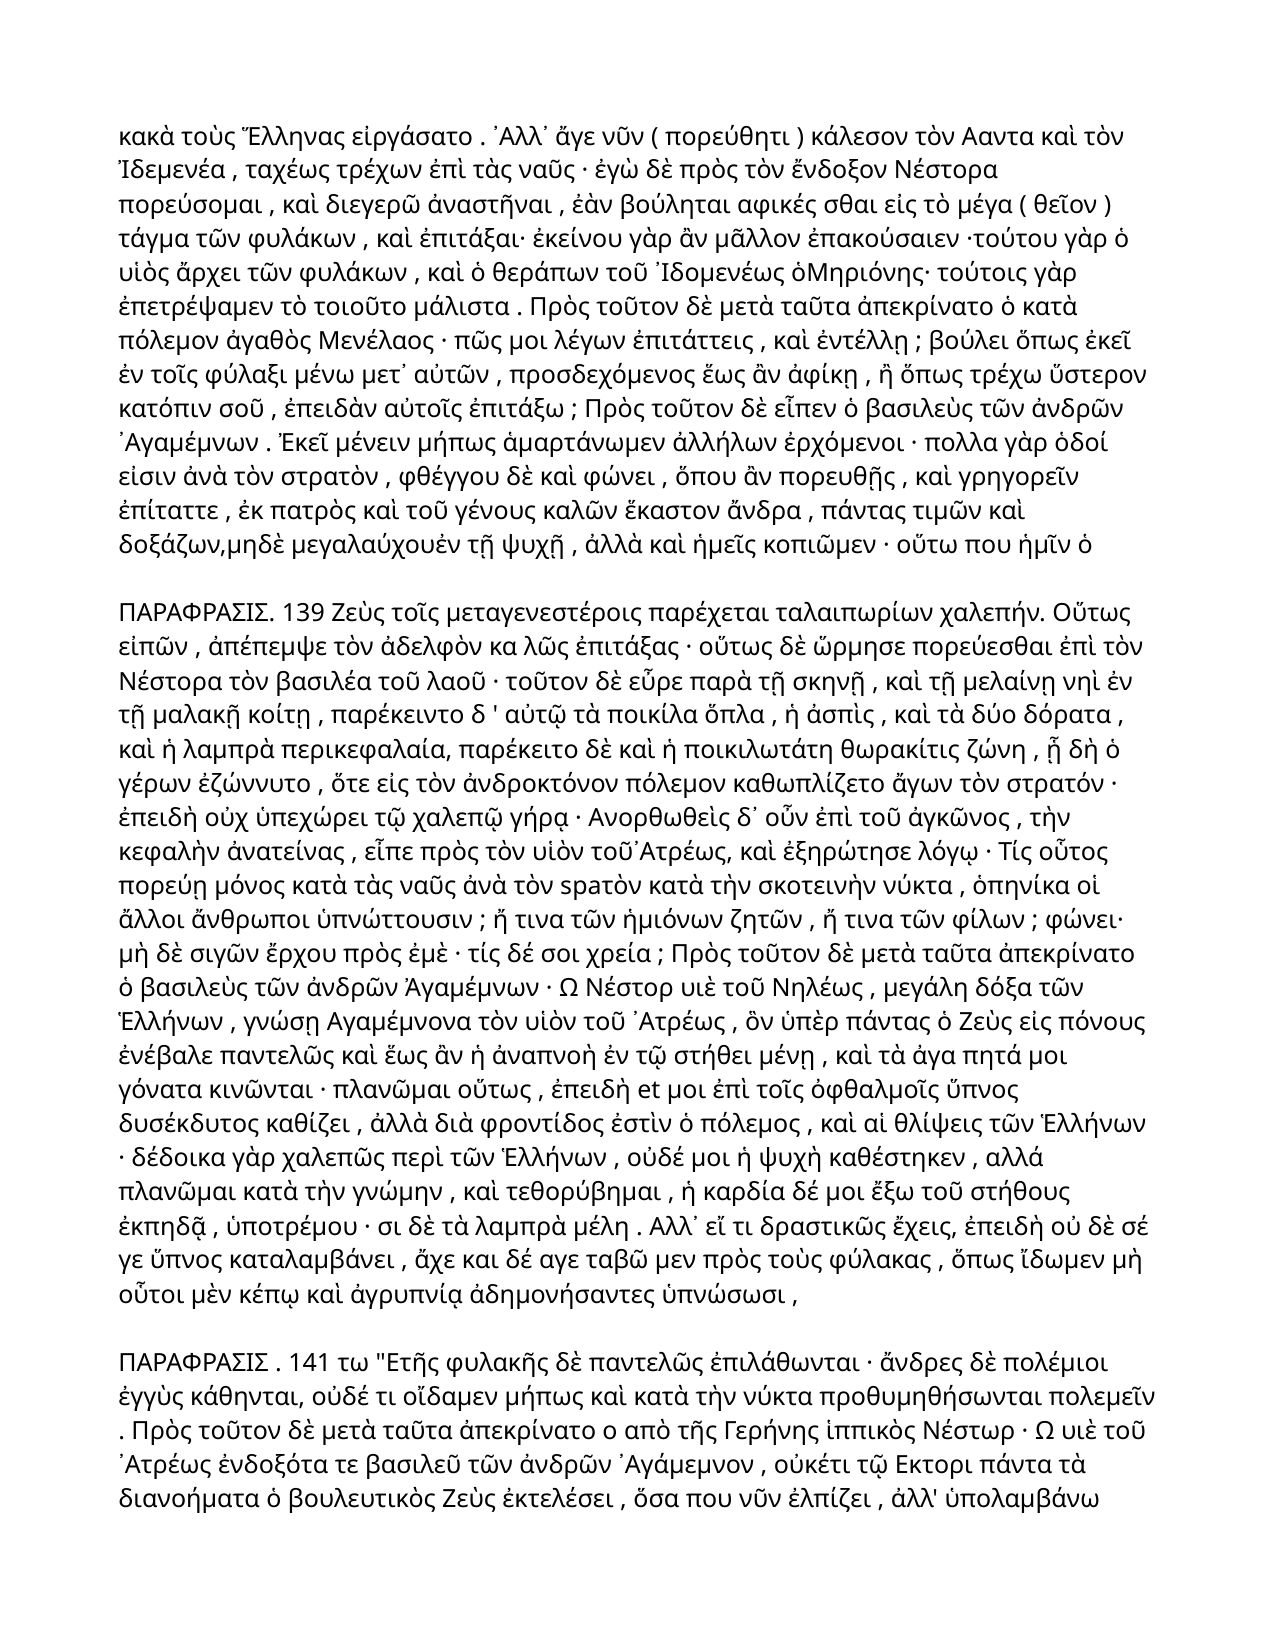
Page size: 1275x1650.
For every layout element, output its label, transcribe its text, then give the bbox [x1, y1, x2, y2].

text κακὰ τοὺς Ἕλληνας εἰργάσατο . ᾿Αλλ᾽ ἄγε νῦν ( πορεύθητι ) κάλεσον τὸν Ααντα καὶ τὸν Ἰδεμενέα , ταχέως τρέχων ἐπὶ τὰς ναῦς · ἐγὼ δὲ πρὸς τὸν ἔνδοξον Νέστορα πορεύσομαι , καὶ διεγερῶ ἀναστῆναι , ἐὰν βούληται αφικές σθαι εἰς τὸ μέγα ( θεῖον ) τάγμα τῶν φυλάκων , καὶ ἐπιτάξαι· ἐκείνου γὰρ ἂν μᾶλλον ἐπακούσαιεν ·τούτου γὰρ ὁ υἱὸς ἄρχει τῶν φυλάκων , καὶ ὁ θεράπων τοῦ ᾿Ιδομενέως ὁΜηριόνης· τούτοις γὰρ ἐπετρέψαμεν τὸ τοιοῦτο μάλιστα . Πρὸς τοῦτον δὲ μετὰ ταῦτα ἀπεκρίνατο ὁ κατὰ πόλεμον ἀγαθὸς Μενέλαος · πῶς μοι λέγων ἐπιτάττεις , καὶ ἐντέλλῃ ; βούλει ὅπως ἐκεῖ ἐν τοῖς φύλαξι μένω μετ᾿ αὐτῶν , προσδεχόμενος ἕως ἂν ἀφίκῃ , ἢ ὅπως τρέχω ὕστερον κατόπιν σοῦ , ἐπειδὰν αὐτοῖς ἐπιτάξω ; Πρὸς τοῦτον δὲ εἶπεν ὁ βασιλεὺς τῶν ἀνδρῶν ᾿Αγαμέμνων . Ἐκεῖ μένειν μήπως ἁμαρτάνωμεν ἀλλήλων ἐρχόμενοι · πολλα γὰρ ὁδοί εἰσιν ἀνὰ τὸν στρατὸν , φθέγγου δὲ καὶ φώνει , ὅπου ἂν πορευθῇς , καὶ γρηγορεῖν ἐπίταττε , ἐκ πατρὸς καὶ τοῦ γένους καλῶν ἕκαστον ἄνδρα , πάντας τιμῶν καὶ δοξάζων,μηδὲ μεγαλαύχουἐν τῇ ψυχῇ , ἀλλὰ καὶ ἡμεῖς κοπιῶμεν · οὕτω που ἡμῖν ὁ [118, 118, 1157, 561]
text ΠΑΡΑΦΡΑΣΙΣ . 141 τω "Eτῆς φυλακῆς δὲ παντελῶς ἐπιλάθωνται · ἄνδρες δὲ πολέμιοι ἐγγὺς κάθηνται, οὐδέ τι οἴδαμεν μήπως καὶ κατὰ τὴν νύκτα προθυμηθήσωνται πολεμεῖν . Πρὸς τοῦτον δὲ μετὰ ταῦτα ἀπεκρίνατο ο απὸ τῆς Γερήνης ἱππικὸς Νέστωρ · Ω υιὲ τοῦ ᾿Ατρέως ἐνδοξότα τε βασιλεῦ τῶν ἀνδρῶν ᾿Αγάμεμνον , οὐκέτι τῷ Εκτορι πάντα τὰ διανοήματα ὁ βουλευτικὸς Ζεὺς ἐκτελέσει , ὅσα που νῦν ἐλπίζει , ἀλλ' ὑπολαμβάνω [118, 1344, 1157, 1515]
text ΠΑΡΑΦΡΑΣΙΣ. 139 Ζεὺς τοῖς μεταγενεστέροις παρέχεται ταλαιπωρίων χαλεπήν. Οὕτως εἰπῶν , ἀπέπεμψε τὸν ἀδελφὸν κα λῶς ἐπιτάξας · οὕτως δὲ ὥρμησε πορεύεσθαι ἐπὶ τὸν Νέστορα τὸν βασιλέα τοῦ λαοῦ · τοῦτον δὲ εὖρε παρὰ τῇ σκηνῇ , καὶ τῇ μελαίνῃ νηὶ ἐν τῇ μαλακῇ κοίτῃ , παρέκειντο δ ' αὐτῷ τὰ ποικίλα ὅπλα , ἡ ἀσπὶς , καὶ τὰ δύο δόρατα , καὶ ἡ λαμπρὰ περικεφαλαία, παρέκειτο δὲ καὶ ἡ ποικιλωτάτη θωρακίτις ζώνη , ᾗ δὴ ὁ γέρων ἐζώννυτο , ὅτε εἰς τὸν ἀνδροκτόνον πόλεμον καθωπλίζετο ἄγων τὸν στρατόν · ἐπειδὴ οὐχ ὑπεχώρει τῷ χαλεπῷ γήρᾳ · Ανορθωθεὶς δ᾽ οὖν ἐπὶ τοῦ ἀγκῶνος , τὴν κεφαλὴν ἀνατείνας , εἶπε πρὸς τὸν υἱὸν τοῦ᾿Ατρέως, καὶ ἐξηρώτησε λόγῳ · Τίς οὗτος πορεύῃ μόνος κατὰ τὰς ναῦς ἀνὰ τὸν spaτὸν κατὰ τὴν σκοτεινὴν νύκτα , ὁπηνίκα οἱ ἄλλοι ἄνθρωποι ὑπνώττουσιν ; ἤ τινα τῶν ἡμιόνων ζητῶν , ἤ τινα τῶν φίλων ; φώνει· μὴ δὲ σιγῶν ἔρχου πρὸς ἐμὲ · τίς δέ σοι χρεία ; Πρὸς τοῦτον δὲ μετὰ ταῦτα ἀπεκρίνατο ὁ βασιλεὺς τῶν ἀνδρῶν Ἀγαμέμνων · Ω Νέστορ υιὲ τοῦ Νηλέως , μεγάλη δόξα τῶν Ἑλλήνων , γνώσῃ Αγαμέμνονα τὸν υἱὸν τοῦ ᾿Ατρέως , ὃν ὑπὲρ πάντας ὁ Ζεὺς εἰς πόνους ἐνέβαλε παντελῶς καὶ ἕως ἂν ἡ ἀναπνοὴ ἐν τῷ στήθει μένῃ , καὶ τὰ ἀγα πητά μοι γόνατα κινῶνται · πλανῶμαι οὕτως , ἐπειδὴ et μοι ἐπὶ τοῖς ὀφθαλμοῖς ὕπνος δυσέκδυτος καθίζει , ἀλλὰ διὰ φροντίδος ἐστὶν ὁ πόλεμος , καὶ αἱ θλίψεις τῶν Ἑλλήνων · δέδοικα γὰρ χαλεπῶς περὶ τῶν Ἑλλήνων , οὐδέ μοι ἡ ψυχὴ καθέστηκεν , αλλά πλανῶμαι κατὰ τὴν γνώμην , καὶ τεθορύβημαι , ἡ καρδία δέ μοι ἔξω τοῦ στήθους ἐκπηδᾷ , ὑποτρέμου · σι δὲ τὰ λαμπρὰ μέλη . Αλλ᾽ εἴ τι δραστικῶς ἔχεις, ἐπειδὴ οὐ δὲ σέ γε ὕπνος καταλαμβάνει , ἄχε και δέ αγε ταβῶ μεν πρὸς τοὺς φύλακας , ὅπως ἴδωμεν μὴ οὗτοι μὲν κέπῳ καὶ ἀγρυπνίᾳ ἀδημονήσαντες ὑπνώσωσι , [118, 595, 1157, 1310]
